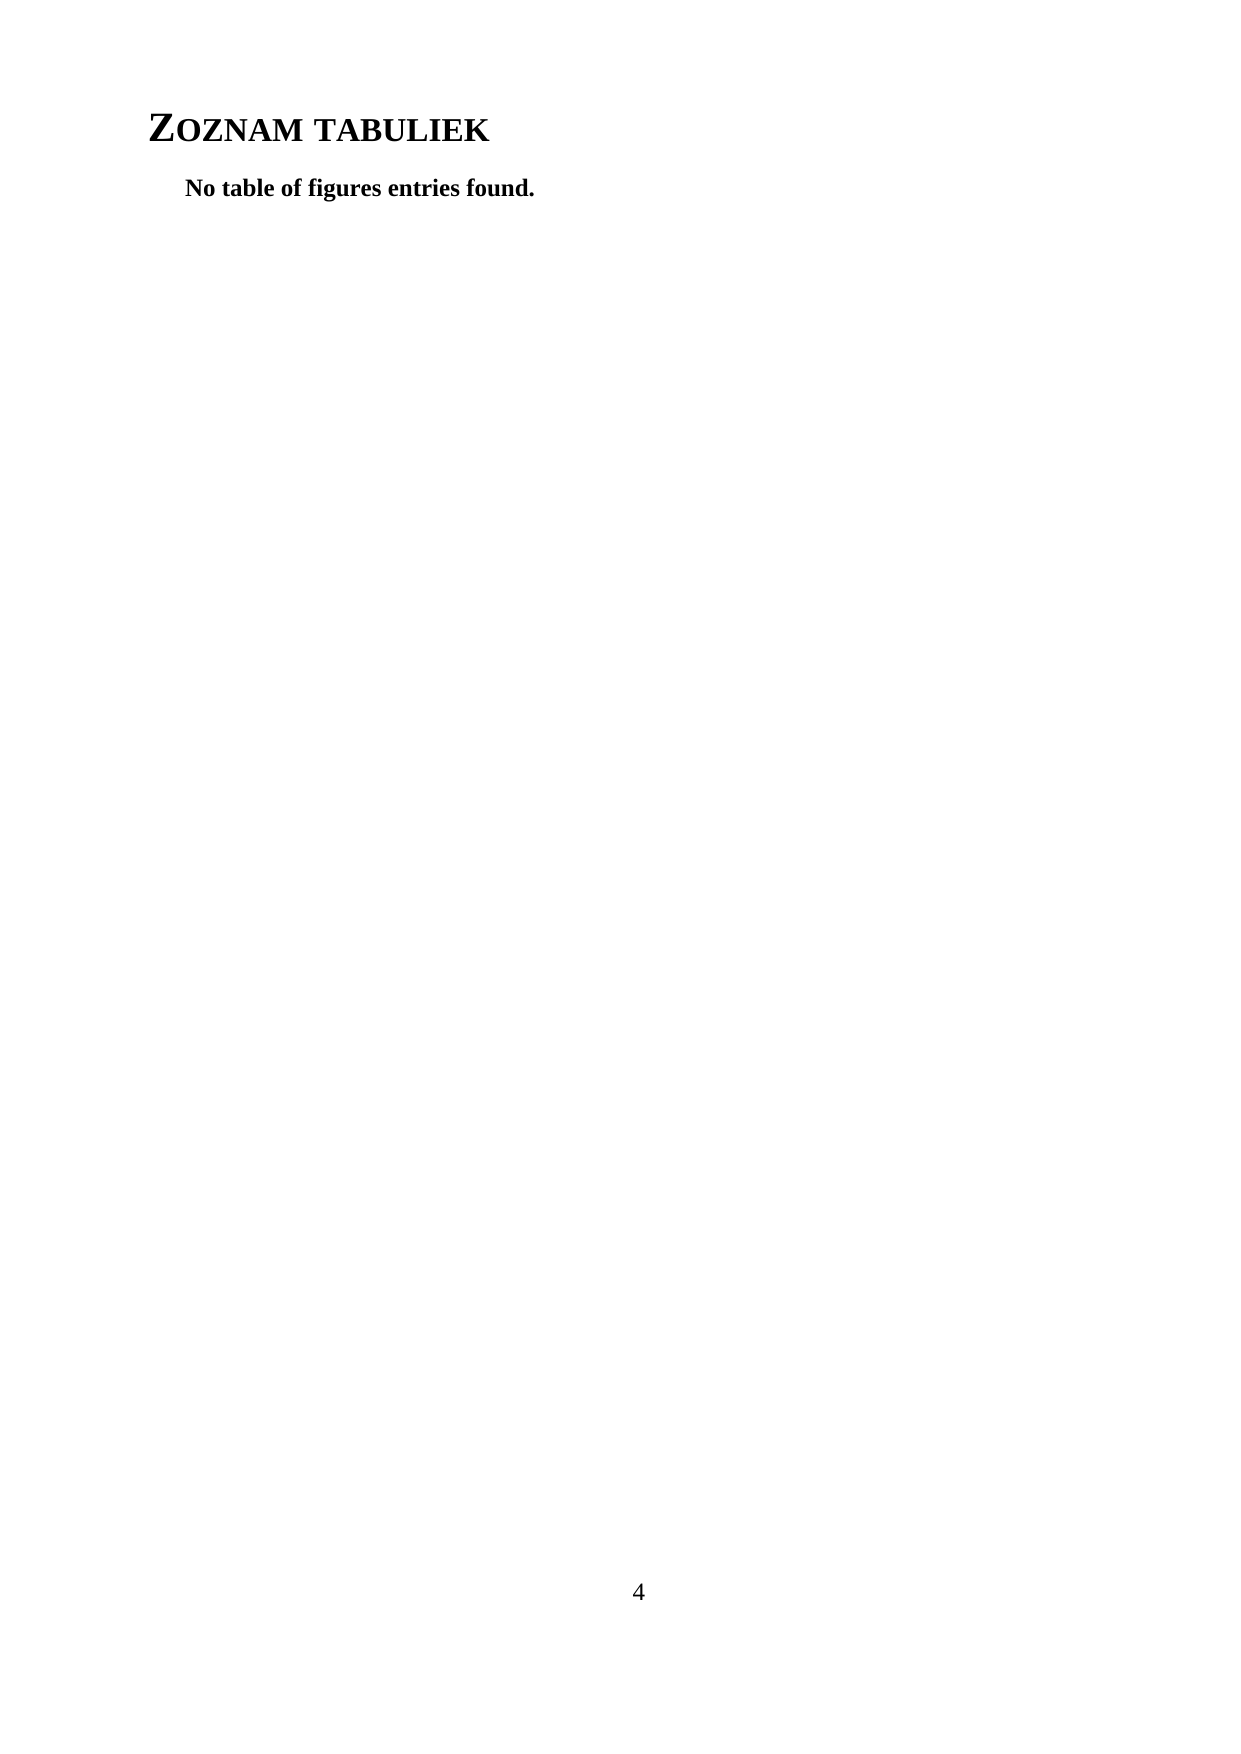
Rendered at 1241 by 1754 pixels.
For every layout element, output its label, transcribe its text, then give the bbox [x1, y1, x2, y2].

text Zoznam tabuliek [148, 103, 1092, 151]
text No table of figures entries found. [148, 173, 1092, 201]
